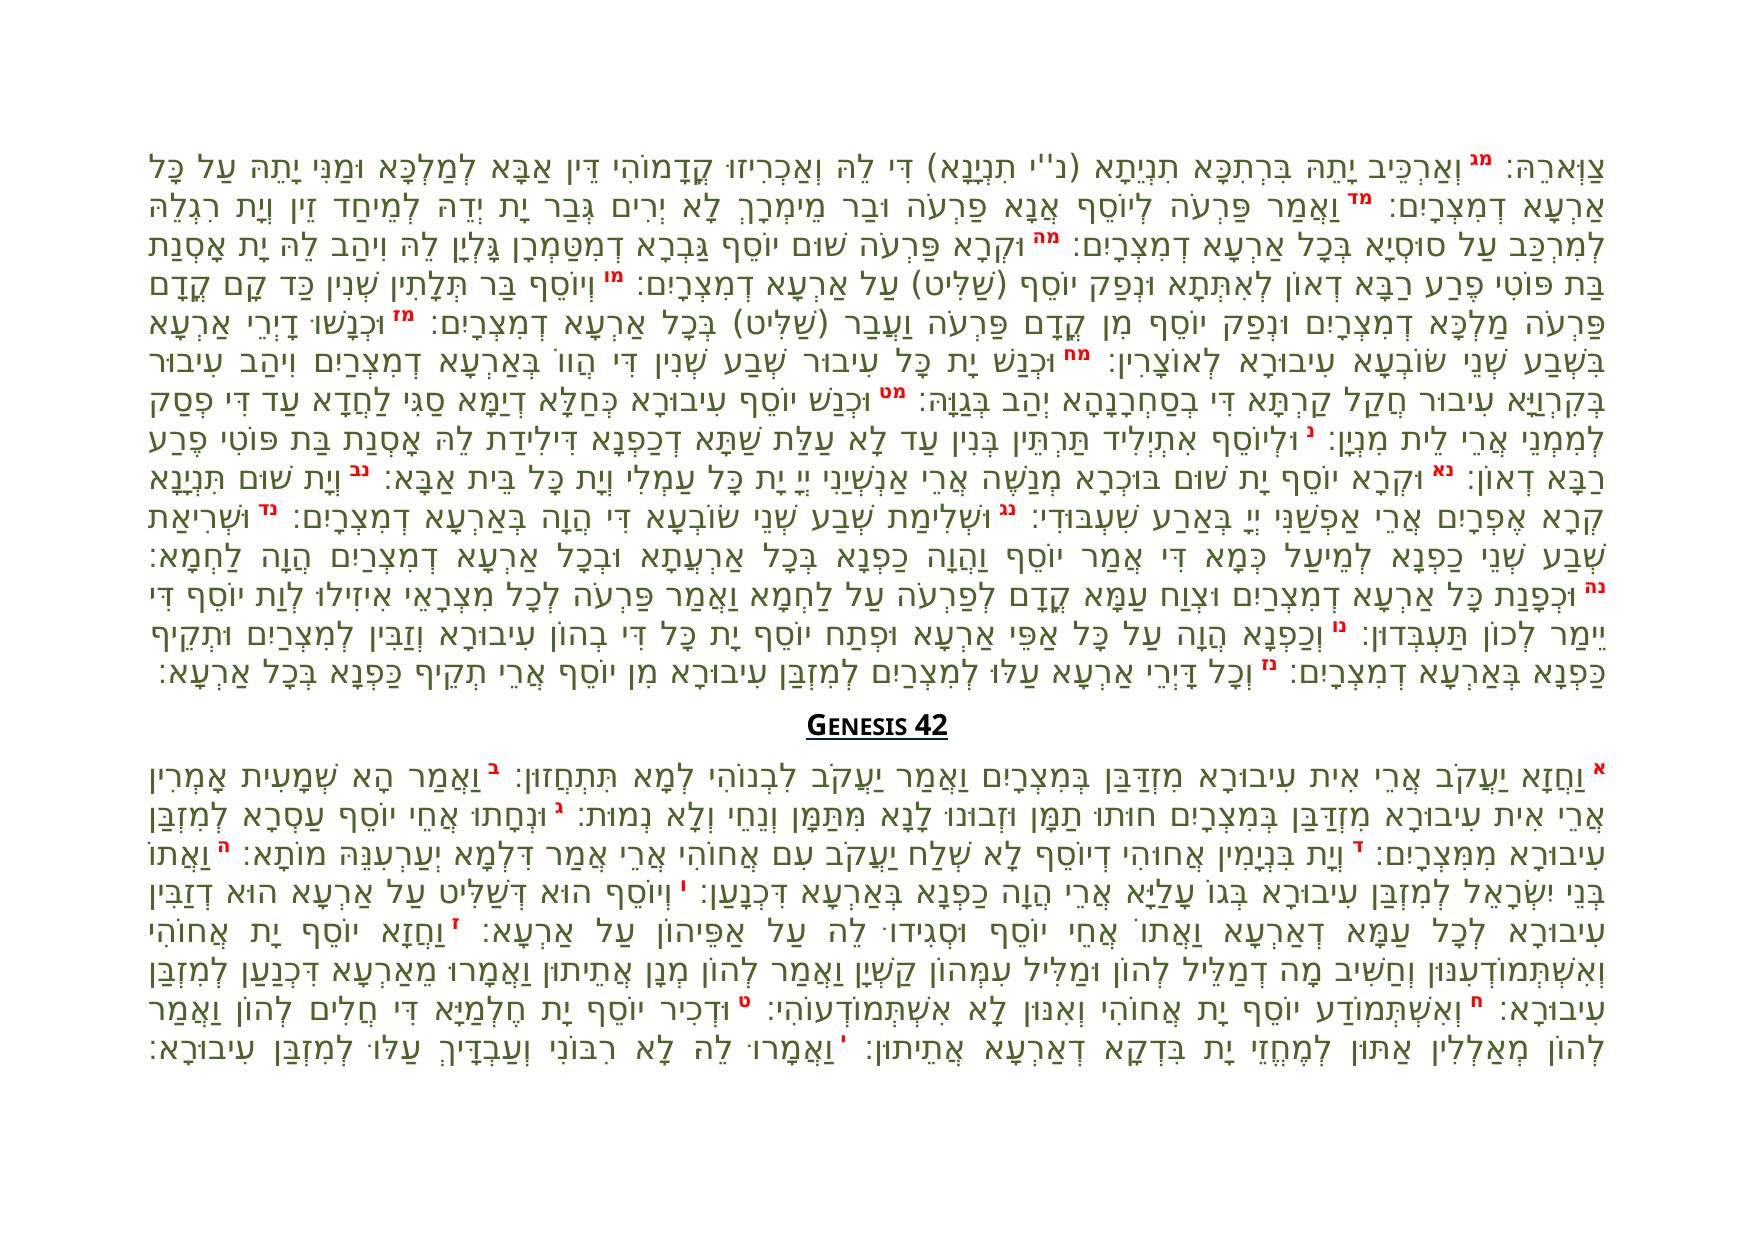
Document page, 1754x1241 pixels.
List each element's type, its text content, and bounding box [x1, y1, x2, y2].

text Genesis 42 [148, 704, 1606, 744]
text צַוְּארֵהּ׃ מג וְאַרְכֵּיב יָתֵהּ בִּרְתִכָּא תִנְיֵתָא (נ''י תִנְיָנָא) דִּי לֵהּ וְאַכְרִיזוּ קֳדָמוֹהִי דֵּין אַבָּא לְמַלְכָּא וּמַנִּי יָתֵהּ עַל כָּל אַרְעָא דְמִצְרָיִם׃ מד וַאֲמַר פַּרְעֹה לְיוֹסֵף אֲנָא פַרְעֹה וּבַר מֵימְרָךְ לָא יְרִים גְּבַר יָת יְדֵהּ לְמֵיחַד זֵין וְיָת רִגְלֵהּ לְמִרְכַּב עַל סוּסְיָא בְּכָל אַרְעָא דְמִצְרָיִם׃ מה וּקְרָא פַּרְעֹה שׁוּם יוֹסֵף גַּבְרָא דְמִטַּמְרָן גָּלְיָן לֵהּ וִיהַב לֵהּ יָת אָסְנַת בַּת פּוֹטִי פֶרַע רַבָּא דְאוֹן לְאִתְּתָא וּנְפַק יוֹסֵף (שַׁלִּיט) עַל אַרְעָא דְמִצְרָיִם׃ מו וְיוֹסֵף בַּר תְּלָתִין שְׁנִין כַּד קָם קֳדָם פַּרְעֹה מַלְכָּא דְמִצְרָיִם וּנְפַק יוֹסֵף מִן קֳדָם פַּרְעֹה וַעֲבַר (שַׁלִּיט) בְּכָל אַרְעָא דְמִצְרָיִם׃ מז וּכְנָשׁוּ דָיְרֵי אַרְעָא בִּשְׁבַע שְׁנֵי שׂוֹבְעָא עִיבוּרָא לְאוֹצָרִין׃ מח וּכְנַשׁ יָת כָּל עִיבוּר שְׁבַע שְׁנִין דִּי הֲווֹ בְּאַרְעָא דְמִצְרַיִם וִיהַב עִיבוּר בְּקִרְוַיָּא עִיבוּר חֲקַל קַרְתָּא דִּי בְסַחְרָנָהָא יְהַב בְּגַוָּהּ׃ מט וּכְנַשׁ יוֹסֵף עִיבוּרָא כְּחַלָּא דְיַמָּא סַגִּי לַחֲדָא עַד דִּי פְסַק לְמִמְנֵי אֲרֵי לֵית מִנְיָן׃ נ וּלְיוֹסֵף אִתְיְלִיד תַּרְתֵּין בְּנִין עַד לָא עַלַּת שַׁתָּא דְכַפְנָא דִּילִידַת לֵהּ אָסְנַת בַּת פּוֹטִי פֶרַע רַבָּא דְאוֹן׃ נא וּקְרָא יוֹסֵף יָת שׁוּם בּוּכְרָא מְנַשֶּׁה אֲרֵי אַנְשְׁיַנִי יְיָ יָת כָּל עַמְלִי וְיָת כָּל בֵּית אַבָּא׃ נב וְיָת שׁוּם תִּנְיָנָא קְרָא אֶפְרָיִם אֲרֵי אַפְשַׁנִּי יְיָ בְּאַרַע שִׁעְבּוּדִי׃ נג וּשְׁלִימַת שְׁבַע שְׁנֵי שׂוֹבְעָא דִּי הֲוָה בְּאַרְעָא דְמִצְרָיִם׃ נד וּשְׁרִיאַת שְׁבַע שְׁנֵי כַפְנָא לְמֵיעַל כְּמָא דִּי אֲמַר יוֹסֵף וַהֲוָה כַפְנָא בְּכָל אַרְעֲתָא וּבְכָל אַרְעָא דְמִצְרַיִם הֲוָה לַחְמָא׃ נה וּכְפָנַת כָּל אַרְעָא דְמִצְרַיִם וּצְוַח עַמָּא קֳדָם לְפַרְעֹה עַל לַחְמָא וַאֲמַר פַּרְעֹה לְכָל מִצְרָאֵי אִיזִילוּ לְוַת יוֹסֵף דִּי יֵימַר לְכוֹן תַּעְבְּדוּן׃ נו וְכַפְנָא הֲוָה עַל כָּל אַפֵּי אַרְעָא וּפְתַח יוֹסֵף יָת כָּל דִּי בְהוֹן עִיבוּרָא וְזַבִּין לְמִצְרַיִם וּתְקֵיף כַּפְנָא בְּאַרְעָא דְמִצְרָיִם׃ נז וְכָל דָּיְרֵי אַרְעָא עַלּוּ לְמִצְרַיִם לְמִזְבַּן עִיבוּרָא מִן יוֹסֵף אֲרֵי תְקֵיף כַּפְנָא בְּכָל אַרְעָא׃ [148, 148, 1606, 692]
text א וַחֲזָא יַעֲקֹב אֲרֵי אִית עִיבוּרָא מִזְדַּבַּן בְּמִצְרָיִם וַאֲמַר יַעֲקֹב לִבְנוֹהִי לְמָא תִּתְחֲזוּן׃ ב וַאֲמַר הָא שְׁמָעִית אָמְרִין אֲרֵי אִית עִיבוּרָא מִזְדַּבַּן בְּמִצְרָיִם חוּתוּ תַמָּן וּזְבוּנוּ לָנָא מִּתַּמָּן וְנֵחֵי וְלָא נְמוּת׃ ג וּנְחָתוּ אֲחֵי יוֹסֵף עַסְרָא לְמִזְבַּן עִיבוּרָא מִמִּצְרָיִם׃ ד וְיָת בִּנְיָמִין אֲחוּהִי דְיוֹסֵף לָא שְׁלַח יַעֲקֹב עִם אֲחוֹהִי אֲרֵי אֲמַר דִּלְמָא יְעַרְעִנֵּהּ מוֹתָא׃ ה וַאֲתוֹ בְּנֵי יִשְׂרָאֵל לְמִזְבַּן עִיבוּרָא בְּגוֹ עָלַיָּא אֲרֵי הֲוָה כַפְנָא בְּאַרְעָא דִּכְנָעַן׃ ו וְיוֹסֵף הוּא דְּשַׁלִּיט עַל אַרְעָא הוּא דְזַבִּין עִיבוּרָא לְכָל עַמָּא דְאַרְעָא וַאֲתוֹ אֲחֵי יוֹסֵף וּסְגִידוּ לֵהּ עַל אַפֵּיהוֹן עַל אַרְעָא׃ ז וַחֲזָא יוֹסֵף יָת אֲחוֹהִי וְאִשְׁתְּמוֹדְעִנּוּן וְחַשִּׁיב מָה דְמַלֵּיל לְהוֹן וּמַלִּיל עִמְּהוֹן קַשְׁיָן וַאֲמַר לְהוֹן מְנָן אֲתֵיתוּן וַאֲמָרוּ מֵאַרְעָא דִּכְנַעַן לְמִזְבַּן עִיבוּרָא׃ ח וְאִשְׁתְּמוֹדַע יוֹסֵף יָת אֲחוֹהִי וְאִנּוּן לָא אִשְׁתְּמוֹדְעוֹהִי׃ ט וּדְכִיר יוֹסֵף יָת חֶלְמַיָּא דִּי חֲלִים לְהוֹן וַאֲמַר לְהוֹן מְאַלְלִין אַתּוּן לְמֶחֱזֵי יָת בִּדְקָא דְאַרְעָא אֲתֵיתוּן׃ י וַאֲמָרוּ לֵהּ לָא רִבּוֹנִי וְעַבְדָּיךְ עַלּוּ לְמִזְבַּן עִיבוּרָא׃ [148, 756, 1606, 1067]
